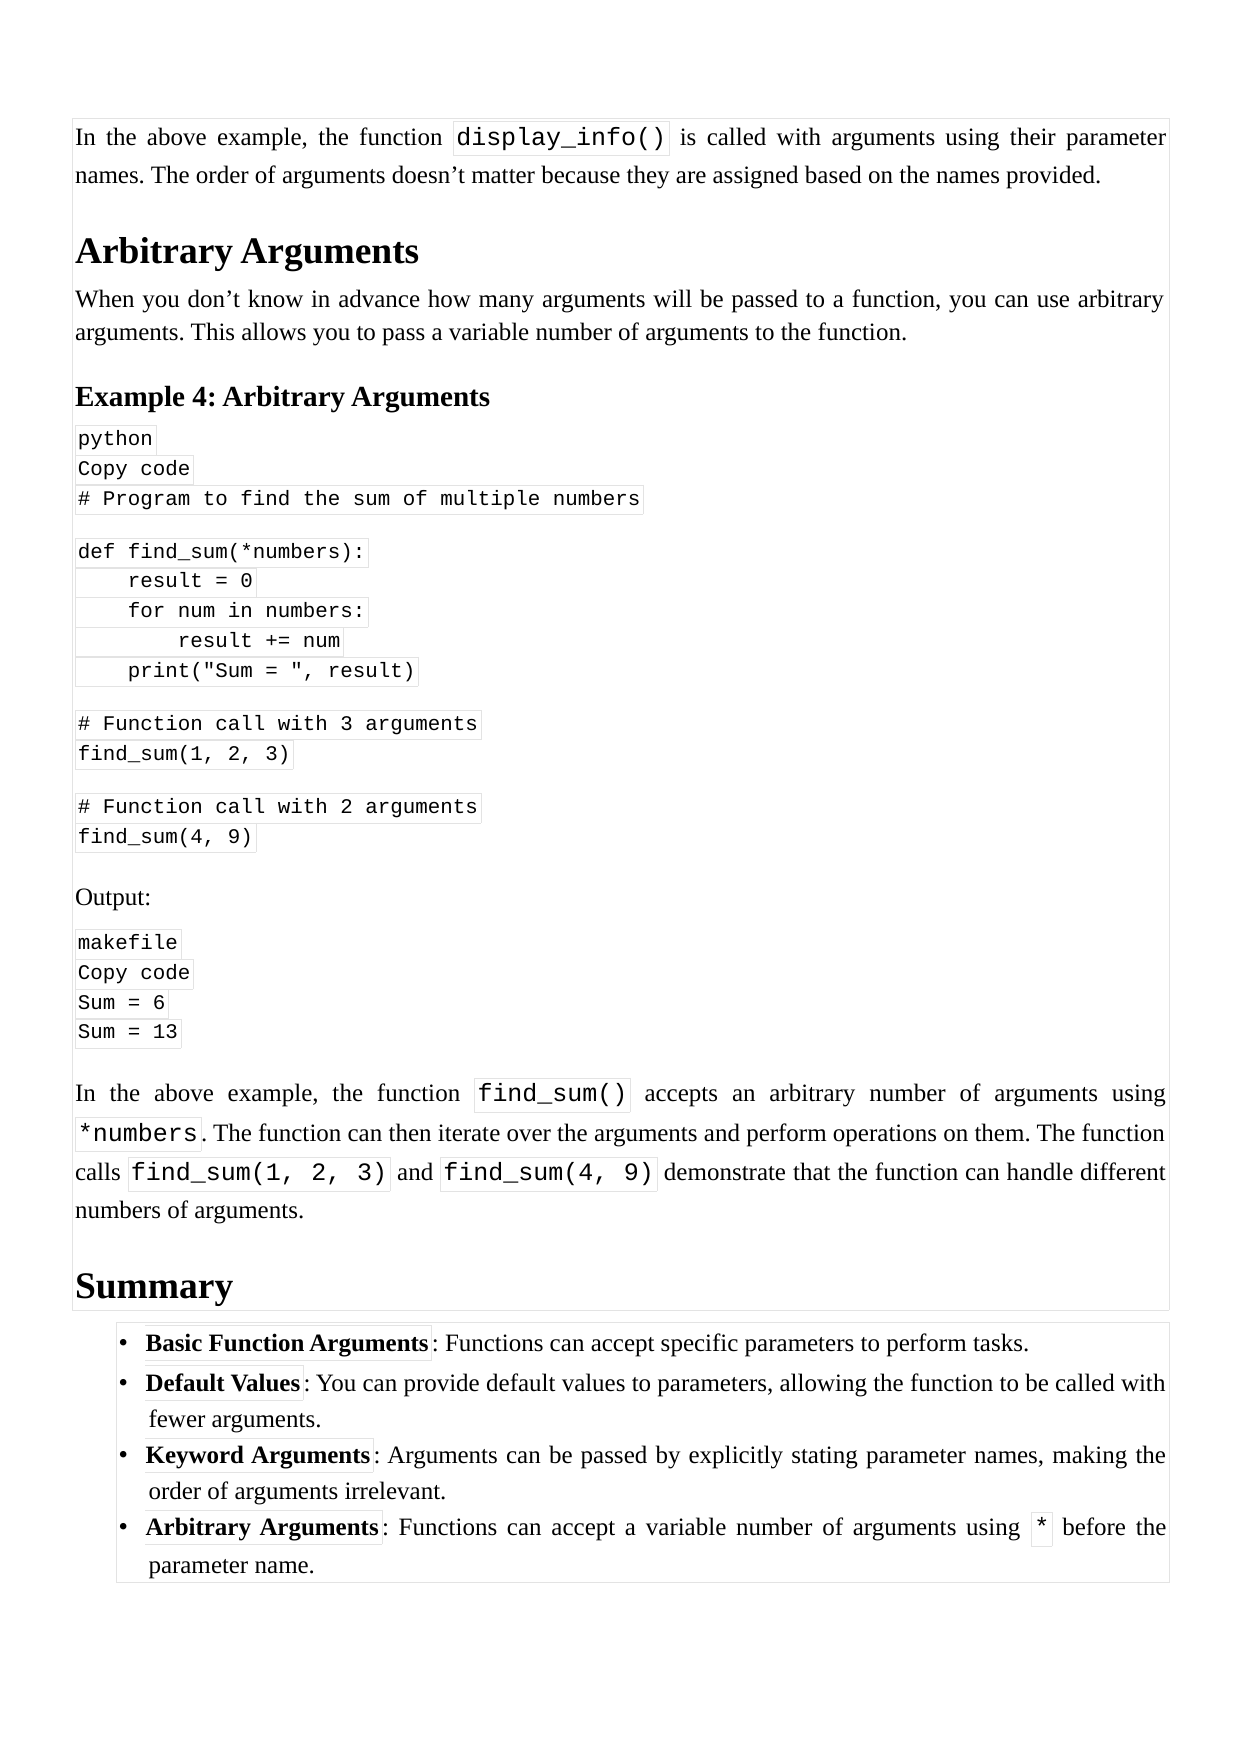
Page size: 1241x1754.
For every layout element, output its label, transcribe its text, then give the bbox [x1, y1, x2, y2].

text result += num [76, 628, 343, 653]
subtitle Example 4: Arbitrary Arguments [73, 376, 1169, 413]
text Copy code [76, 960, 193, 986]
text Copy code [157, 452, 1169, 481]
text In the above example, the function find_sum() accepts an arbitrary number of arguments using *numbers. The function can then iterate over the arguments and perform operations on them. The function calls find_sum(1, 2, 3) and find_sum(4, 9) demonstrate that the function can handle different numbers of arguments. [73, 1074, 1169, 1224]
text Copy code [182, 956, 1169, 986]
list Arbitrary Arguments: Functions can accept a variable number of arguments using * before the parameter name. [117, 1506, 1169, 1582]
text Sum = 13 [169, 1015, 1169, 1048]
text Sum = 6 [76, 990, 168, 1015]
text find_sum(1, 2, 3) [76, 741, 293, 769]
text [257, 564, 1169, 594]
list Keyword Arguments: Arguments can be passed by explicitly stating parameter names, making the order of arguments irrelevant. [117, 1434, 1169, 1505]
text # Function call with 3 arguments [73, 707, 1169, 737]
text Copy code [76, 456, 193, 481]
text print("Sum = ", result) [76, 658, 418, 686]
text # Program to find the sum of multiple numbers [194, 481, 1169, 514]
text for num in numbers: [257, 594, 1169, 624]
text Output: [73, 879, 1169, 911]
subtitle Summary [73, 1261, 1169, 1310]
text print("Sum = ", result) [344, 653, 1169, 686]
list Basic Function Arguments: Functions can accept specific parameters to perform tasks. [117, 1323, 1169, 1360]
text When you don’t know in advance how many arguments will be passed to a function, you can use arbitrary arguments. This allows you to pass a variable number of arguments to the function. [73, 281, 1169, 346]
text find_sum(4, 9) [76, 819, 1169, 852]
text makefile [73, 926, 1169, 956]
text [294, 737, 1169, 769]
text [169, 986, 1169, 1015]
text python [73, 422, 1169, 452]
text Sum = 13 [76, 1020, 181, 1048]
text # Function call with 2 arguments [73, 790, 1169, 819]
text def find_sum(*numbers): [73, 535, 1169, 564]
text In the above example, the function display_info() is called with arguments using their parameter names. The order of arguments doesn’t matter because they are assigned based on the names provided. [73, 119, 1169, 188]
subtitle Arbitrary Arguments [73, 225, 1169, 271]
text [344, 624, 1169, 653]
text # Program to find the sum of multiple numbers [76, 486, 643, 514]
list Default Values: You can provide default values to parameters, allowing the function to be called with fewer arguments. [117, 1362, 1169, 1433]
text for num in numbers: [76, 598, 368, 624]
text result = 0 [76, 569, 256, 594]
